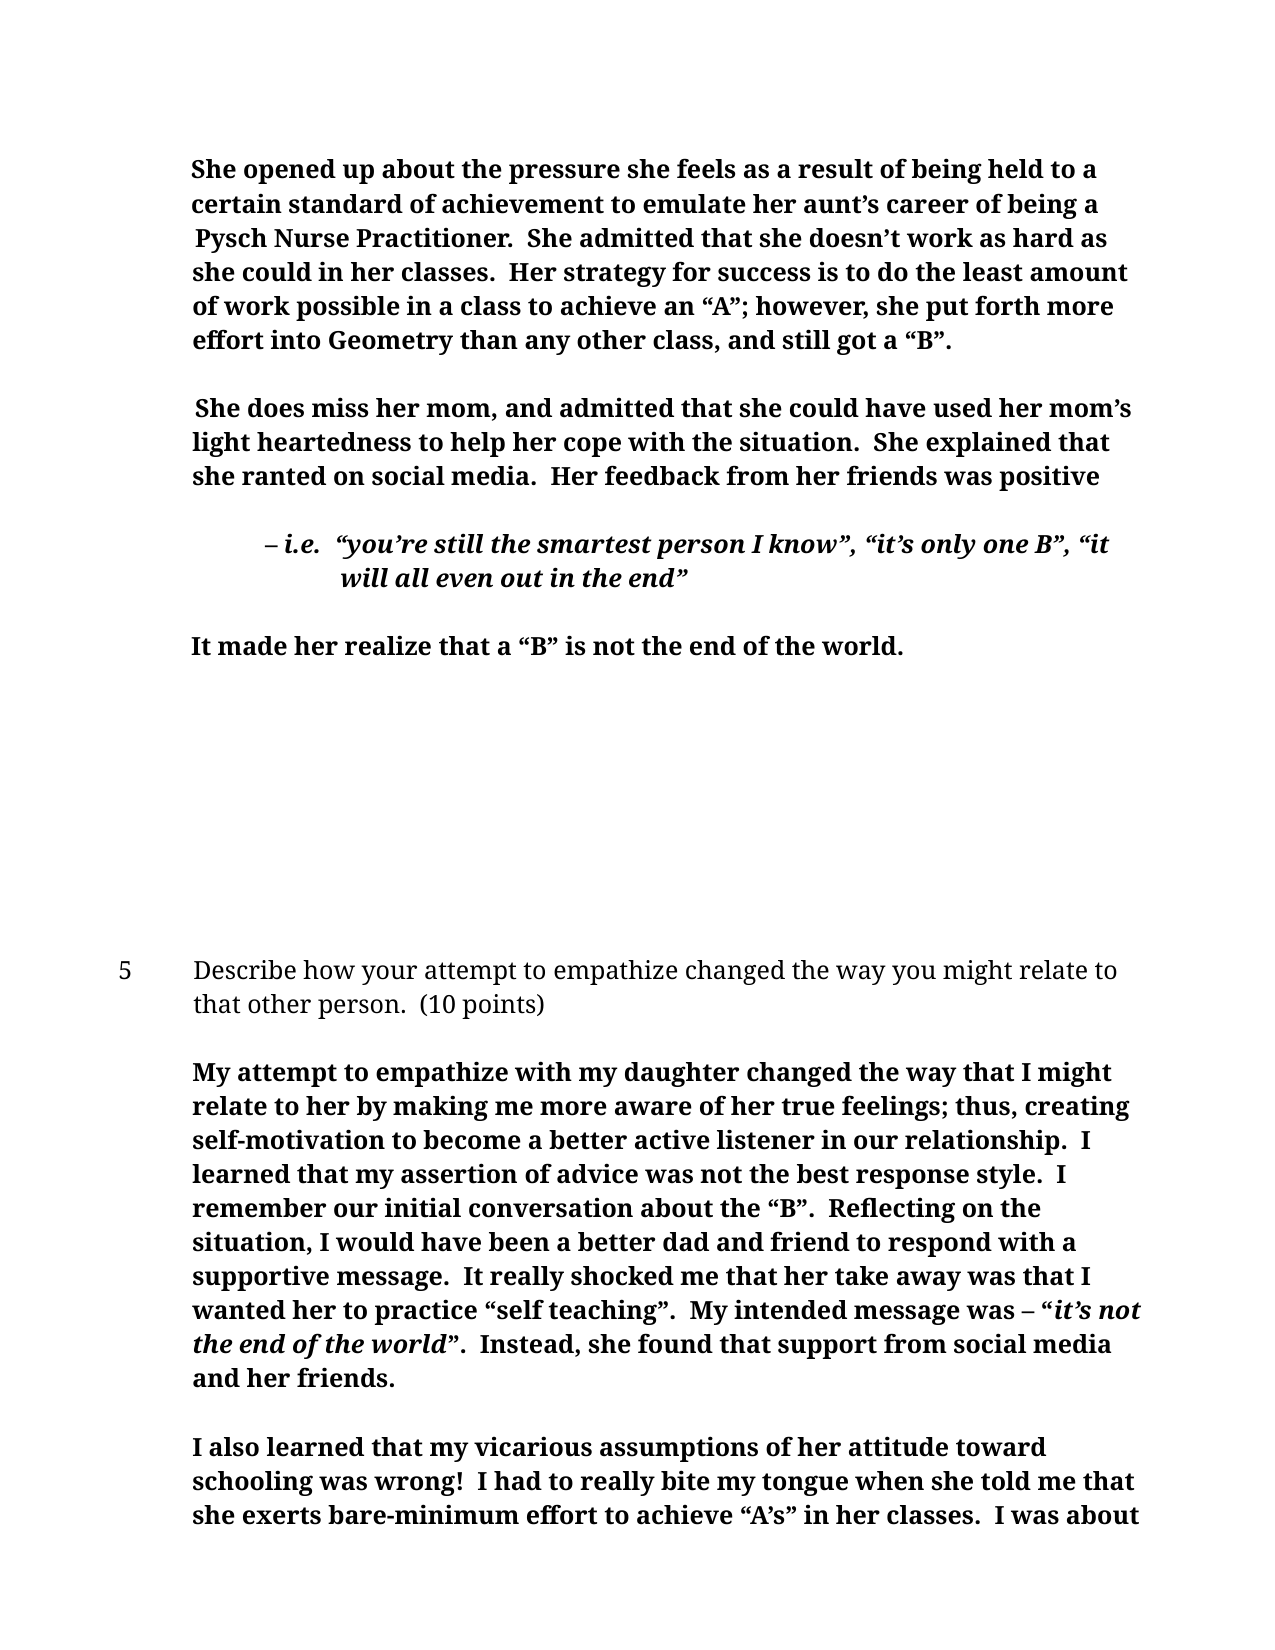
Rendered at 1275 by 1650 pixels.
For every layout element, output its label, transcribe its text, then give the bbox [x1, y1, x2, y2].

text certain standard of achievement to emulate her aunt’s career of being a [191, 186, 1157, 220]
text 5 Describe how your attempt to empathize changed the way you might relate to that other person. (10 points) [118, 952, 1157, 1021]
text My attempt to empathize with my daughter changed the way that I might relate to her by making me more aware of her true feelings; thus, creating self-motivation to become a better active listener in our relationship. I learned that my assertion of advice was not the best response style. I remember our initial conversation about the “B”. Reflecting on the situation, I would have been a better dad and friend to respond with a supportive message. It really shocked me that her take away was that I wanted her to practice “self teaching”. My intended message was – “it’s not the end of the world”. Instead, she found that support from social media and her friends. [117, 1054, 1157, 1395]
text Pysch Nurse Practitioner. She admitted that she doesn’t work as hard as she could in her classes. Her strategy for success is to do the least amount of work possible in a class to achieve an “A”; however, she put forth more effort into Geometry than any other class, and still got a “B”. [117, 220, 1157, 357]
text She does miss her mom, and admitted that she could have used her mom’s light heartedness to help her cope with the situation. She explained that she ranted on social media. Her feedback from her friends was positive [117, 391, 1157, 493]
text It made her realize that a “B” is not the end of the world. [191, 629, 1157, 663]
text I also learned that my vicarious assumptions of her attitude toward schooling was wrong! I had to really bite my tongue when she told me that she exerts bare-minimum effort to achieve “A’s” in her classes. I was about [117, 1429, 1157, 1531]
text She opened up about the pressure she feels as a result of being held to a [191, 152, 1157, 186]
text – i.e. “you’re still the smartest person I know”, “it’s only one B”, “it will all even out in the end” [265, 527, 1157, 595]
